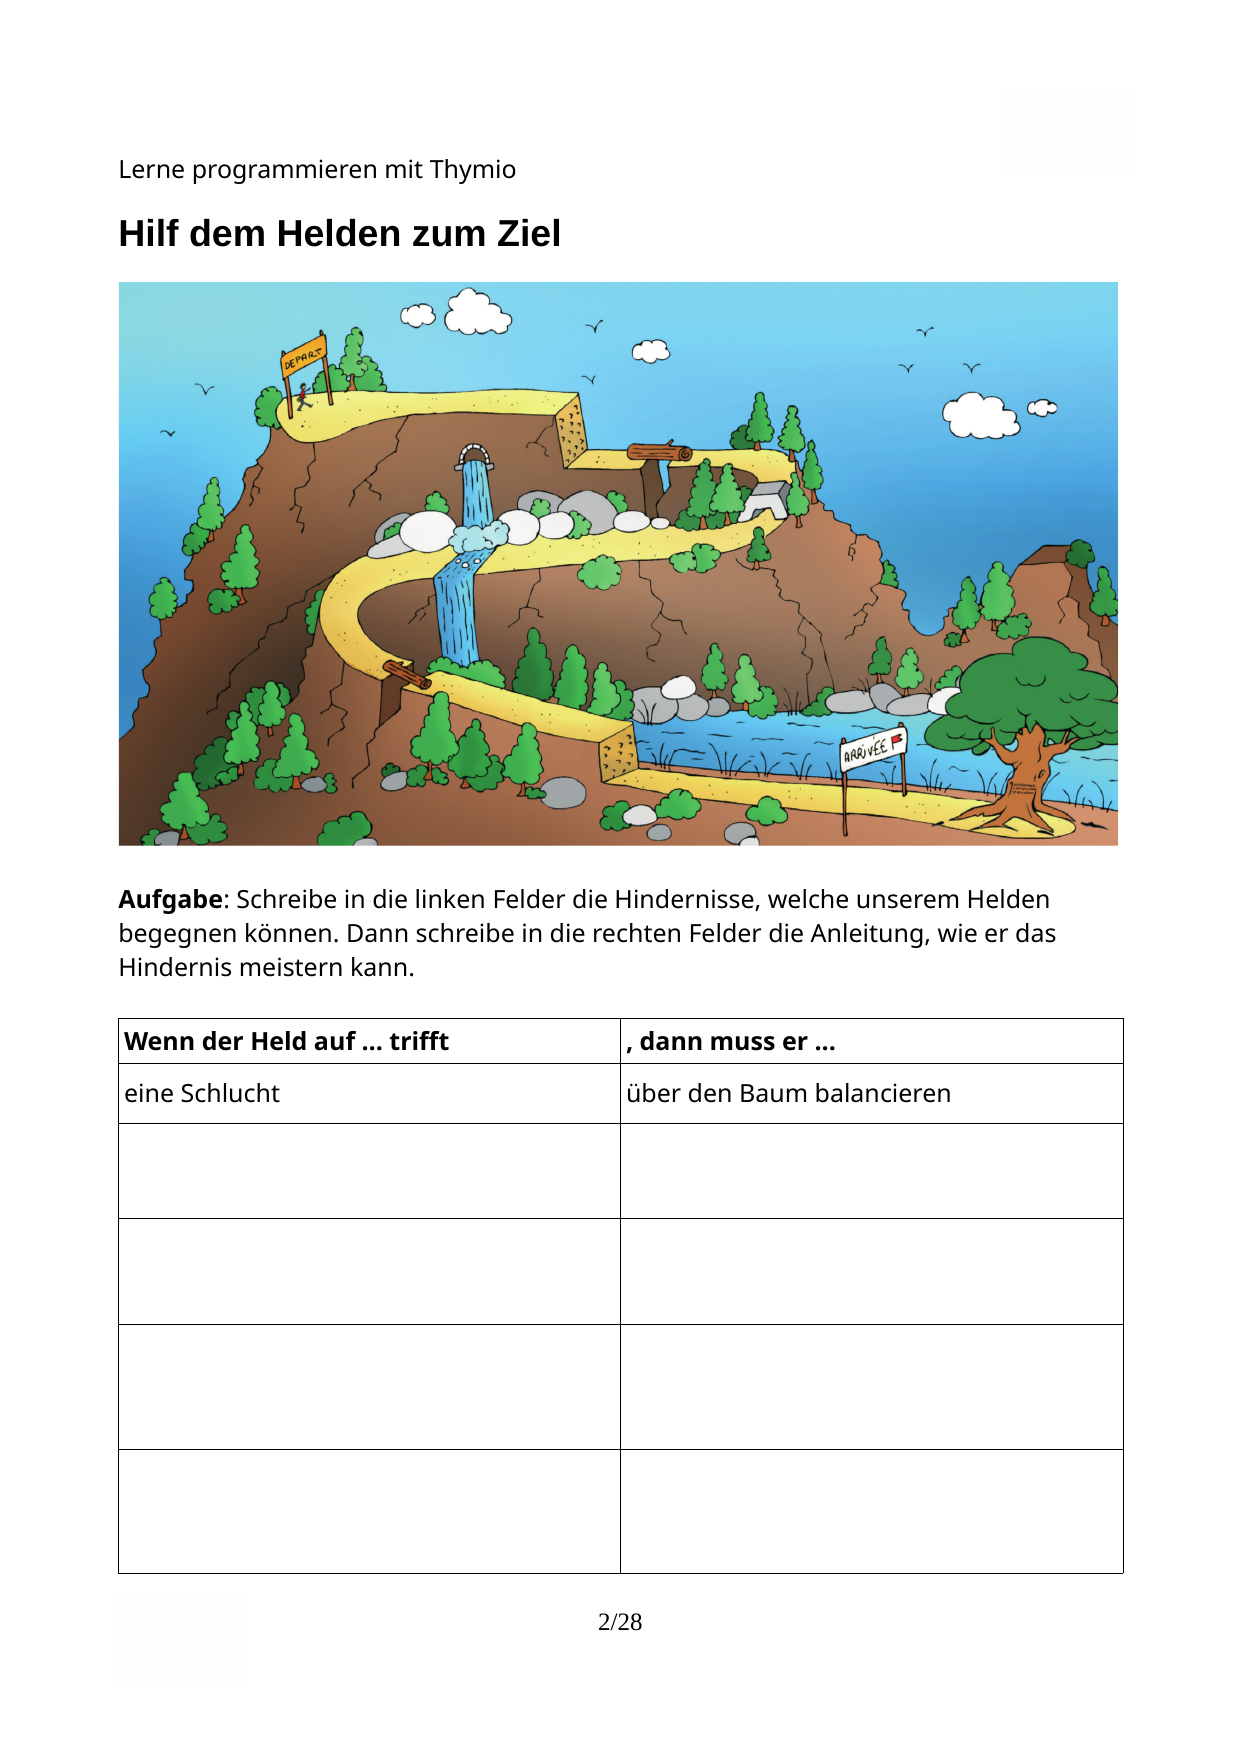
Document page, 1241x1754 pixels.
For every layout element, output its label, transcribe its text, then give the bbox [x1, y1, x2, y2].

table_cell [621, 1325, 1123, 1449]
table_header Wenn der Held auf … trifft [119, 1019, 620, 1063]
table_cell [621, 1219, 1123, 1324]
table_cell [119, 1325, 620, 1449]
table_cell [119, 1124, 620, 1218]
table_cell eine Schlucht [119, 1064, 620, 1123]
subtitle Hilf dem Helden zum Ziel [118, 211, 1122, 254]
text Aufgabe: Schreibe in die linken Felder die Hindernisse, welche unserem Helden begegnen können. Dann schreibe in die rechten Felder die Anleitung, wie er das Hindernis meistern kann. [118, 881, 1122, 983]
picture [112, 1596, 249, 1682]
table_cell [621, 1124, 1123, 1218]
table_cell [621, 1450, 1123, 1573]
table_header , dann muss er ... [621, 1019, 1123, 1063]
table_cell [119, 1219, 620, 1324]
table_cell [119, 1450, 620, 1573]
picture [999, 91, 1136, 177]
picture [118, 282, 1119, 848]
table_cell über den Baum balancieren [621, 1064, 1123, 1123]
